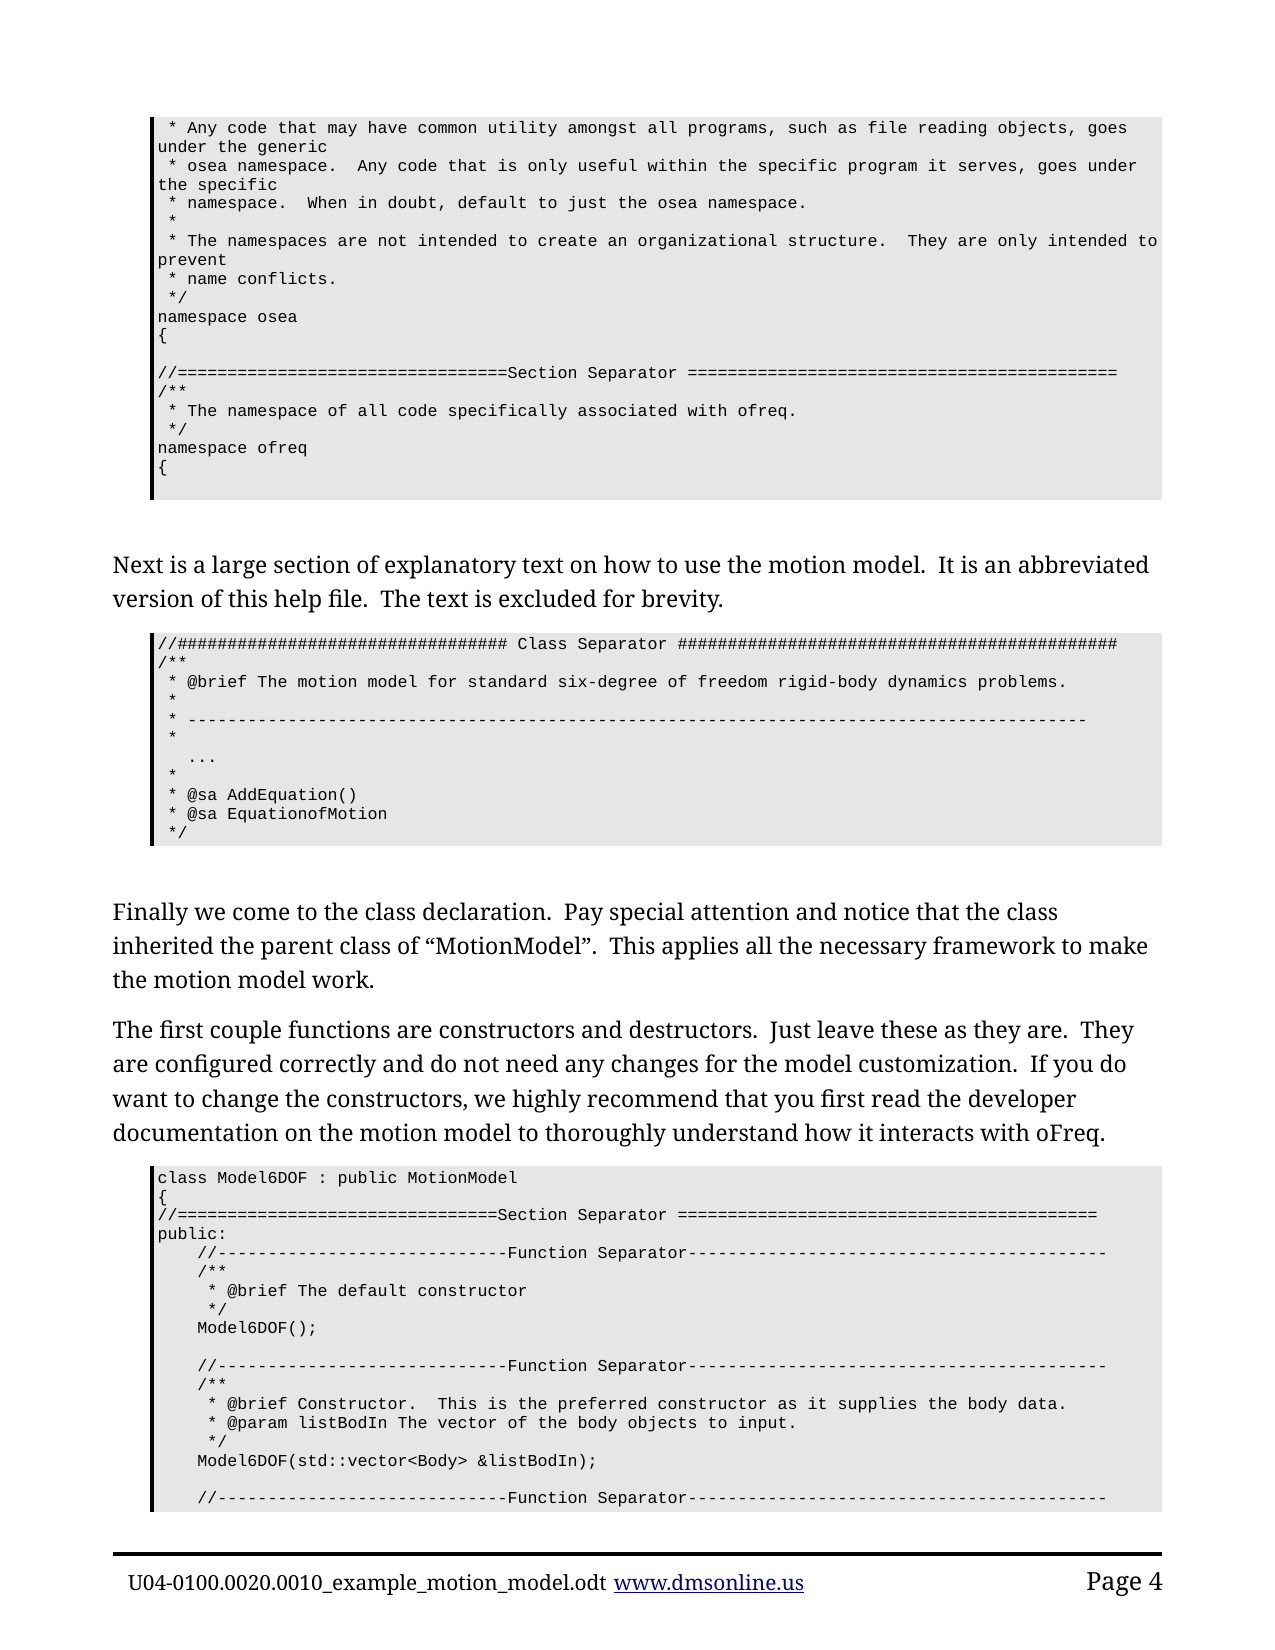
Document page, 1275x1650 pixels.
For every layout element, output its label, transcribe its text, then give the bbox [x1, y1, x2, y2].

text Model6DOF(std::vector<Body> &listBodIn); [154, 1452, 1162, 1471]
text * @brief Constructor. This is the preferred constructor as it supplies the body data. [154, 1396, 1162, 1414]
text * [154, 730, 1162, 749]
text */ [154, 421, 1162, 440]
text Finally we come to the class declaration. Pay special attention and notice that the class inherited the parent class of “MotionModel”. This applies all the necessary framework to make the motion model work. [112, 896, 1162, 996]
text */ [154, 289, 1162, 308]
text */ [154, 1433, 1162, 1452]
text namespace ofreq [154, 440, 1162, 459]
text Model6DOF(); [154, 1320, 1162, 1339]
text //################################# Class Separator ############################################ [154, 633, 1162, 655]
text /** [154, 655, 1162, 673]
text * The namespaces are not intended to create an organizational structure. They are only intended to prevent [154, 233, 1162, 270]
text /** [154, 1263, 1162, 1282]
text * @brief The motion model for standard six-degree of freedom rigid-body dynamics problems. [154, 673, 1162, 692]
text { [154, 459, 1162, 478]
text { [154, 327, 1162, 346]
text //-----------------------------Function Separator------------------------------------------ [154, 1358, 1162, 1377]
text * [154, 692, 1162, 711]
text * [154, 768, 1162, 787]
text class Model6DOF : public MotionModel [154, 1166, 1162, 1188]
text Next is a large section of explanatory text on how to use the motion model. It is an abbreviated version of this help file. The text is excluded for brevity. [112, 549, 1162, 615]
text public: [154, 1226, 1162, 1245]
text * name conflicts. [154, 270, 1162, 289]
text //-----------------------------Function Separator------------------------------------------ [154, 1490, 1162, 1512]
text * @brief The default constructor [154, 1282, 1162, 1301]
text * The namespace of all code specifically associated with ofreq. [154, 402, 1162, 421]
text * Any code that may have common utility amongst all programs, such as file reading objects, goes under the generic [154, 117, 1162, 157]
text The first couple functions are constructors and destructors. Just leave these as they are. They are configured correctly and do not need any changes for the model customization. If you do want to change the constructors, we highly recommend that you first read the developer documentation on the motion model to thoroughly understand how it interacts with oFreq. [112, 1014, 1162, 1148]
text //================================Section Separator ========================================== [154, 1207, 1162, 1226]
text */ [154, 824, 1162, 846]
text * ------------------------------------------------------------------------------------------ [154, 711, 1162, 730]
text * @sa EquationofMotion [154, 806, 1162, 824]
text //-----------------------------Function Separator------------------------------------------ [154, 1245, 1162, 1263]
text /** [154, 1377, 1162, 1396]
text ... [154, 749, 1162, 768]
text { [154, 1188, 1162, 1207]
text * osea namespace. Any code that is only useful within the specific program it serves, goes under the specific [154, 157, 1162, 195]
text * [154, 214, 1162, 233]
text * namespace. When in doubt, default to just the osea namespace. [154, 195, 1162, 214]
text namespace osea [154, 308, 1162, 327]
text * @param listBodIn The vector of the body objects to input. [154, 1414, 1162, 1433]
text //=================================Section Separator =========================================== [154, 365, 1162, 383]
text * @sa AddEquation() [154, 787, 1162, 806]
text */ [154, 1301, 1162, 1320]
text /** [154, 383, 1162, 402]
